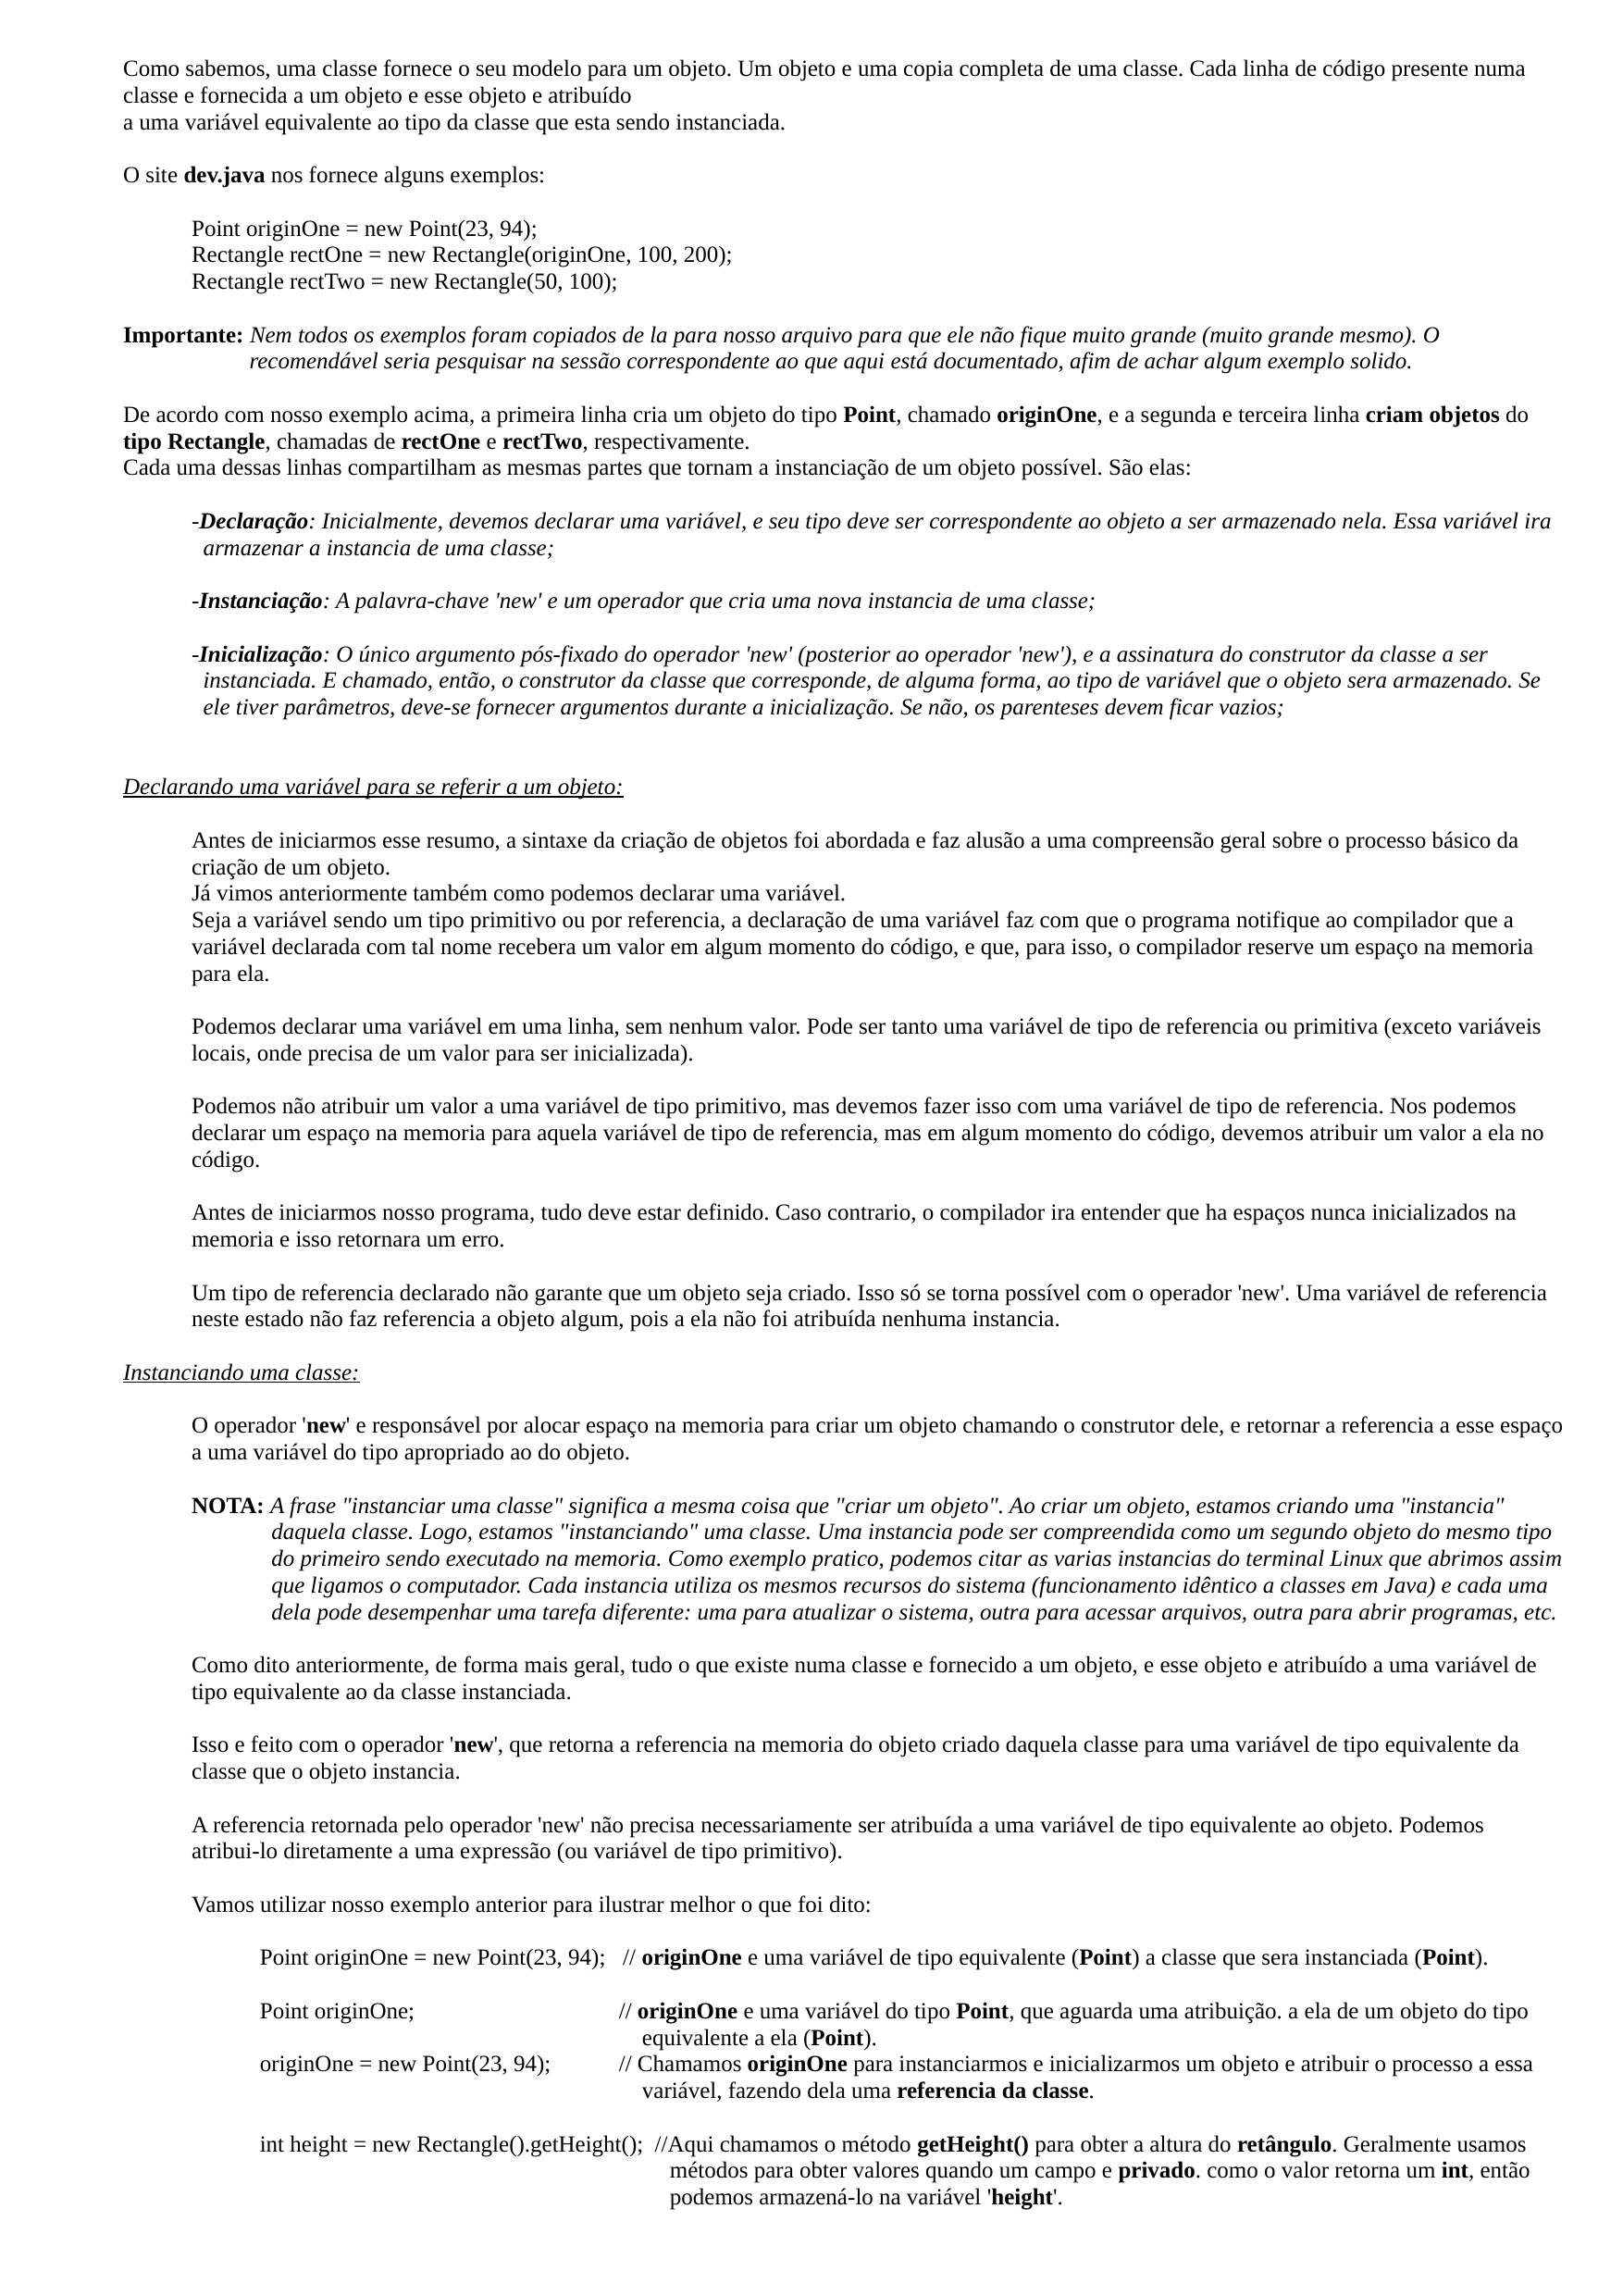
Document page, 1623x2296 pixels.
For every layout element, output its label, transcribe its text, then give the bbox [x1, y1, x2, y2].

text Podemos declarar uma variável em uma linha, sem nenhum valor. Pode ser tanto uma variável de tipo de referencia ou primitiva (exceto variáveis [55, 1012, 1568, 1039]
text tipo equivalente ao da classe instanciada. [55, 1678, 1568, 1705]
text do primeiro sendo executado na memoria. Como exemplo pratico, podemos citar as varias instancias do terminal Linux que abrimos assim [55, 1545, 1568, 1571]
text O site dev.java nos fornece alguns exemplos: [55, 161, 1568, 188]
text a uma variável do tipo apropriado ao do objeto. [55, 1438, 1568, 1465]
text criação de um objeto. [55, 853, 1568, 879]
text daquela classe. Logo, estamos "instanciando" uma classe. Uma instancia pode ser compreendida como um segundo objeto do mesmo tipo [55, 1518, 1568, 1545]
text originOne = new Point(23, 94); // Chamamos originOne para instanciarmos e inicializarmos um objeto e atribuir o processo a essa [55, 2050, 1568, 2077]
text -Declaração: Inicialmente, devemos declarar uma variável, e seu tipo deve ser correspondente ao objeto a ser armazenado nela. Essa variável ira [55, 507, 1568, 534]
text recomendável seria pesquisar na sessão correspondente ao que aqui está documentado, afim de achar algum exemplo solido. [55, 347, 1568, 374]
text A referencia retornada pelo operador 'new' não precisa necessariamente ser atribuída a uma variável de tipo equivalente ao objeto. Podemos [55, 1811, 1568, 1837]
text atribui- lo diretamente a uma expressão (ou variável de tipo primitivo). [55, 1837, 1568, 1864]
text equivalente a ela (Point). [55, 2024, 1568, 2050]
text -Instanciação: A palavra-chave 'new' e um operador que cria uma nova instancia de uma classe; [55, 587, 1568, 614]
text O operador 'new' e responsável por alocar espaço na memoria para criar um objeto chamando o construtor dele, e retornar a referencia a esse espaço [55, 1411, 1568, 1438]
text Declarando uma variável para se referir a um objeto: [55, 773, 1568, 800]
text classe que o objeto instancia. [55, 1757, 1568, 1784]
text neste estado não faz referencia a objeto algum, pois a ela não foi atribuída nenhuma instancia. [55, 1305, 1568, 1332]
text instanciada. E chamado, então, o construtor da classe que corresponde, de alguma forma, ao tipo de variável que o objeto sera armazenado. Se ele tiver parâmetros, deve-se fornecer argumentos durante a inicialização. Se não, os parenteses devem ficar vazios; [55, 666, 1568, 720]
text variável declarada com tal nome recebera um valor em algum momento do código, e que, para isso, o compilador reserve um espaço na memoria [55, 933, 1568, 960]
text Cada uma dessas linhas compartilham as mesmas partes que tornam a instanciação de um objeto possível. São elas: [55, 453, 1568, 480]
text De acordo com nosso exemplo acima, a primeira linha cria um objeto do tipo Point, chamado originOne, e a segunda e terceira linha criam objetos do tipo Rectangle, chamadas de rectOne e rectTwo, respectivamente. [55, 401, 1568, 453]
text Como dito anteriormente, de forma mais geral, tudo o que existe numa classe e fornecido a um objeto, e esse objeto e atribuído a uma variável de [55, 1651, 1568, 1678]
text Antes de iniciarmos nosso programa, tudo deve estar definido. Caso contrario, o compilador ira entender que ha espaços nunca inicializados na [55, 1198, 1568, 1225]
text Seja a variável sendo um tipo primitivo ou por referencia, a declaração de uma variável faz com que o programa notifique ao compilador que a [55, 906, 1568, 933]
text podemos armazená-lo na variável 'height'. [55, 2183, 1568, 2210]
text Vamos utilizar nosso exemplo anterior para ilustrar melhor o que foi dito: [55, 1891, 1568, 1917]
text Como sabemos, uma classe fornece o seu modelo para um objeto. Um objeto e uma copia completa de uma classe. Cada linha de código presente numa classe e fornecida a um objeto e esse objeto e atribuído [55, 55, 1568, 108]
text NOTA: A frase "instanciar uma classe" significa a mesma coisa que "criar um objeto". Ao criar um objeto, estamos criando uma "instancia" [55, 1492, 1568, 1518]
text Podemos não atribuir um valor a uma variável de tipo primitivo, mas devemos fazer isso com uma variável de tipo de referencia. Nos podemos [55, 1092, 1568, 1119]
text locais, onde precisa de um valor para ser inicializada). [55, 1039, 1568, 1066]
text métodos para obter valores quando um campo e privado. como o valor retorna um int, então [55, 2156, 1568, 2183]
text Isso e feito com o operador 'new', que retorna a referencia na memoria do objeto criado daquela classe para uma variável de tipo equivalente da [55, 1731, 1568, 1757]
text Point originOne = new Point(23, 94); [55, 215, 1568, 241]
text -Inicialização: O único argumento pós-fixado do operador 'new' (posterior ao operador 'new'), e a assinatura do construtor da classe a ser [55, 640, 1568, 666]
text a uma variável equivalente ao tipo da classe que esta sendo instanciada. [55, 108, 1568, 134]
text variável, fazendo dela uma referencia da classe. [55, 2077, 1568, 2104]
text declarar um espaço na memoria para aquela variável de tipo de referencia, mas em algum momento do código, devemos atribuir um valor a ela no [55, 1119, 1568, 1146]
text código. [55, 1146, 1568, 1173]
text Antes de iniciarmos esse resumo, a sintaxe da criação de objetos foi abordada e faz alusão a uma compreensão geral sobre o processo básico da [55, 826, 1568, 853]
text Point originOne = new Point(23, 94); // originOne e uma variável de tipo equivalente (Point) a classe que sera instanciada (Point). [55, 1943, 1568, 1970]
text Instanciando uma classe: [55, 1359, 1568, 1385]
text Um tipo de referencia declarado não garante que um objeto seja criado. Isso só se torna possível com o operador 'new'. Uma variável de referencia [55, 1279, 1568, 1305]
text Point originOne; // originOne e uma variável do tipo Point, que aguarda uma atribuição. a ela de um objeto do tipo [55, 1997, 1568, 2024]
text Rectangle rectOne = new Rectangle(originOne, 100, 200); [55, 241, 1568, 267]
text int height = new Rectangle().getHeight(); //Aqui chamamos o método getHeight() para obter a altura do retângulo. Geralmente usamos [55, 2130, 1568, 2156]
text que ligamos o computador. Cada instancia utiliza os mesmos recursos do sistema (funcionamento idêntico a classes em Java) e cada uma dela pode desempenhar uma tarefa diferente: uma para atualizar o sistema, outra para acessar arquivos, outra para abrir programas, etc. [55, 1571, 1568, 1624]
text Já vimos anteriormente também como podemos declarar uma variável. [55, 879, 1568, 906]
text armazenar a instancia de uma classe; [55, 534, 1568, 560]
text para ela. [55, 960, 1568, 986]
text Rectangle rectTwo = new Rectangle(50, 100); [55, 267, 1568, 294]
text memoria e isso retornara um erro. [55, 1225, 1568, 1252]
text Importante: Nem todos os exemplos foram copiados de la para nosso arquivo para que ele não fique muito grande (muito grande mesmo). O [55, 321, 1568, 347]
